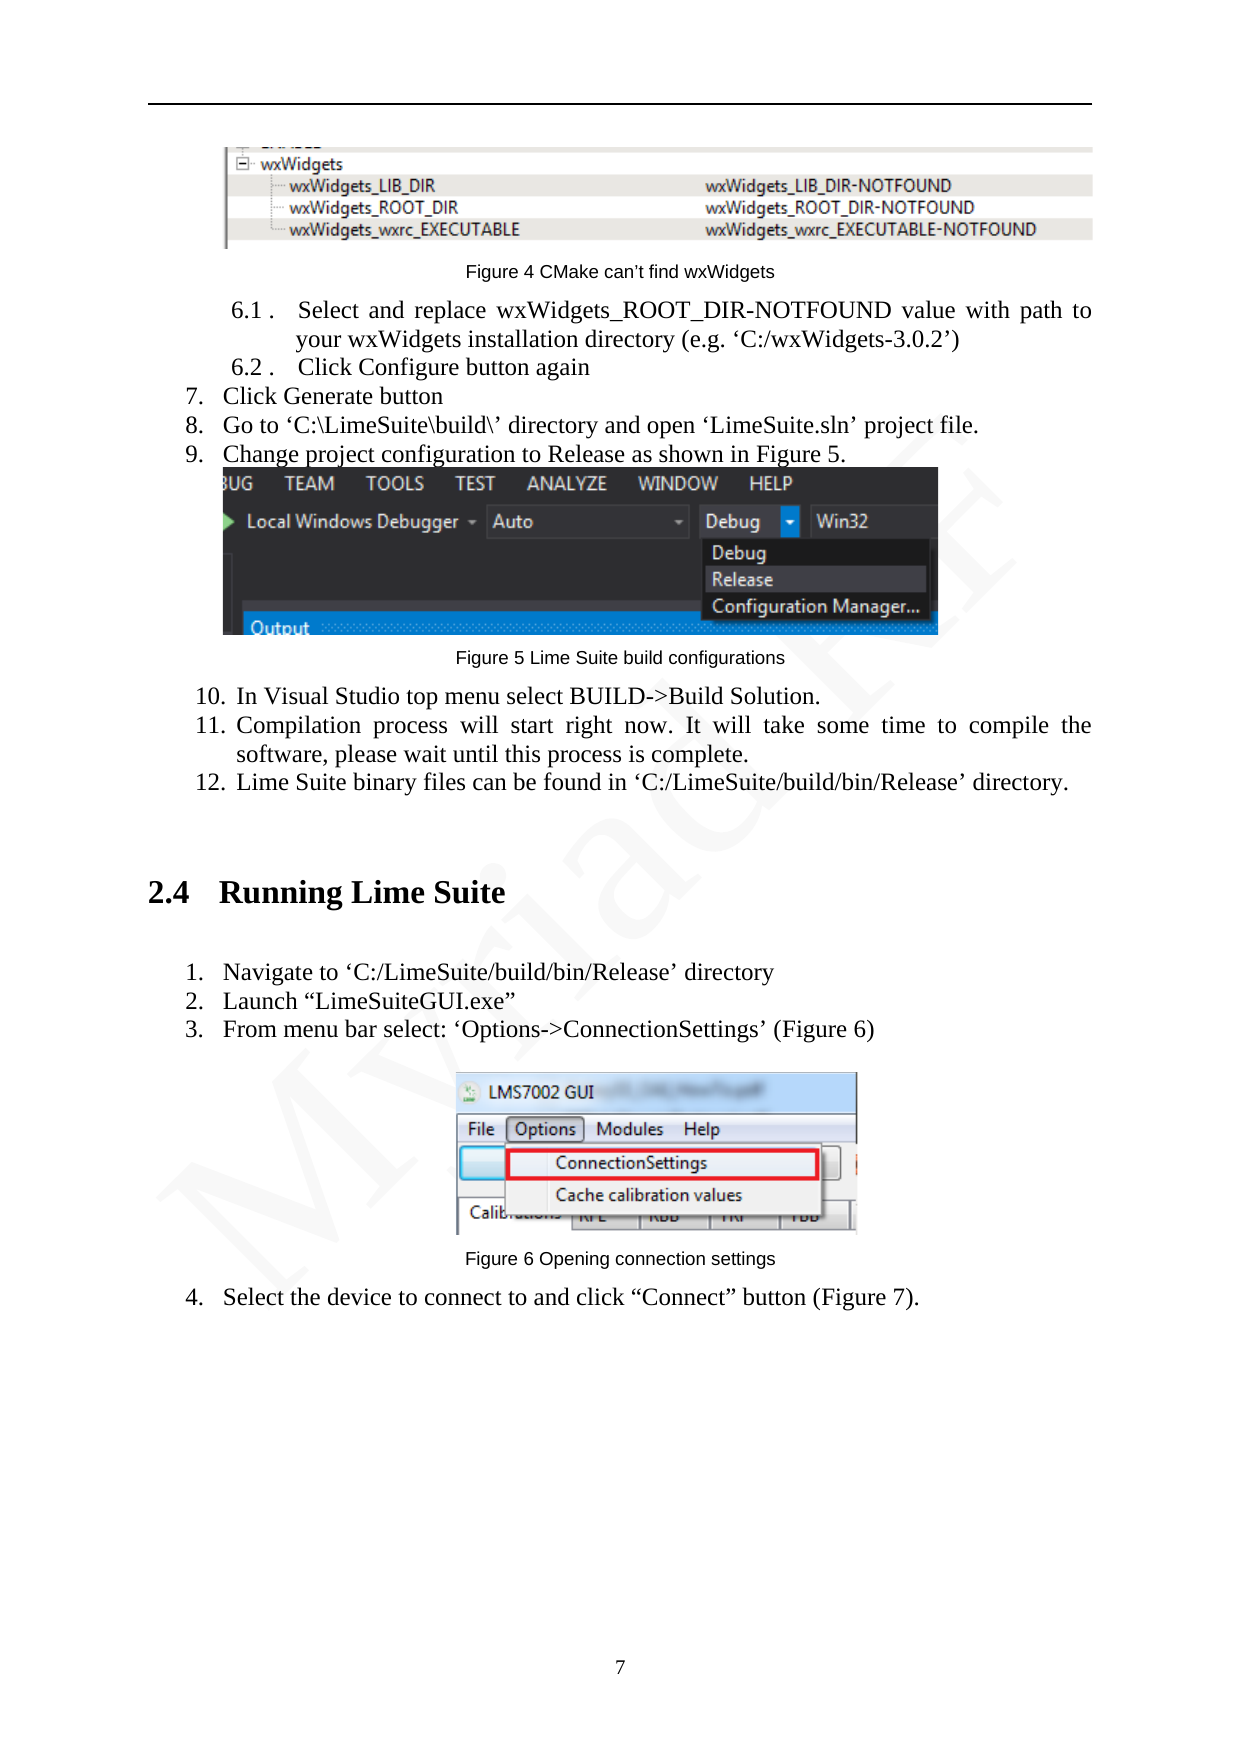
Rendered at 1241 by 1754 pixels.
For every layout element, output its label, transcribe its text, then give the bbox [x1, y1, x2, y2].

list Launch “LimeSuiteGUI.exe” [185, 986, 433, 1014]
list Compilation process will start right now. It will take some time to compile the software, please wait until this process is complete. [696, 710, 1092, 767]
list From menu bar select: ‘Options->ConnectionSettings’ (Figure 6) [185, 1014, 436, 1043]
text [829, 647, 1092, 669]
list Click Generate button [185, 381, 1092, 410]
list Navigate to ‘C:/LimeSuite/build/bin/Release’ directory [480, 957, 585, 986]
list Select the device to connect to and click “Connect” button (Figure 7). [185, 1282, 276, 1310]
list In Visual Studio top menu select BUILD->Build Solution. [667, 681, 849, 710]
list Click Configure button again [224, 352, 1092, 381]
list Select and replace wxWidgets_ROOT_DIR-NOTFOUND value with path to your wxWidgets installation directory (e.g. ‘C:/wxWidgets-3.0.2’) [224, 295, 1092, 352]
subtitle [667, 872, 1092, 911]
list Launch “LimeSuiteGUI.exe” [494, 986, 1092, 1014]
picture [222, 147, 1093, 249]
list Navigate to ‘C:/LimeSuite/build/bin/Release’ directory [595, 957, 1092, 986]
text Figure 6 Opening connection settings [255, 1247, 1092, 1269]
list Navigate to ‘C:/LimeSuite/build/bin/Release’ directory [185, 957, 475, 986]
list Go to ‘C:\LimeSuite\build\’ directory and open ‘LimeSuite.sln’ project file. [185, 410, 1092, 439]
list In Visual Studio top menu select BUILD->Build Solution. [871, 681, 1092, 710]
picture [455, 1072, 859, 1235]
list Launch “LimeSuiteGUI.exe” [432, 986, 490, 1014]
list Lime Suite binary files can be found in ‘C:/LimeSuite/build/bin/Release’ directory. [195, 767, 654, 796]
text [148, 1247, 256, 1269]
picture [222, 467, 939, 635]
list Select the device to connect to and click “Connect” button (Figure 7). [271, 1282, 1092, 1310]
list Lime Suite binary files can be found in ‘C:/LimeSuite/build/bin/Release’ directory. [667, 767, 750, 796]
list From menu bar select: ‘Options->ConnectionSettings’ (Figure 6) [522, 1014, 1092, 1043]
list Lime Suite binary files can be found in ‘C:/LimeSuite/build/bin/Release’ directory. [753, 767, 1092, 796]
subtitle Running Lime Suite [148, 872, 614, 911]
text Figure 5 Lime Suite build configurations [148, 647, 808, 669]
text Figure 4 CMake can’t find wxWidgets [148, 261, 1092, 282]
list Change project configuration to Release as shown in Figure 5. [185, 439, 913, 467]
subtitle [614, 872, 664, 911]
list Compilation process will start right now. It will take some time to compile the software, please wait until this process is complete. [195, 710, 687, 767]
list [903, 439, 1092, 467]
list From menu bar select: ‘Options->ConnectionSettings’ (Figure 6) [437, 1014, 519, 1043]
list In Visual Studio top menu select BUILD->Build Solution. [195, 681, 657, 710]
